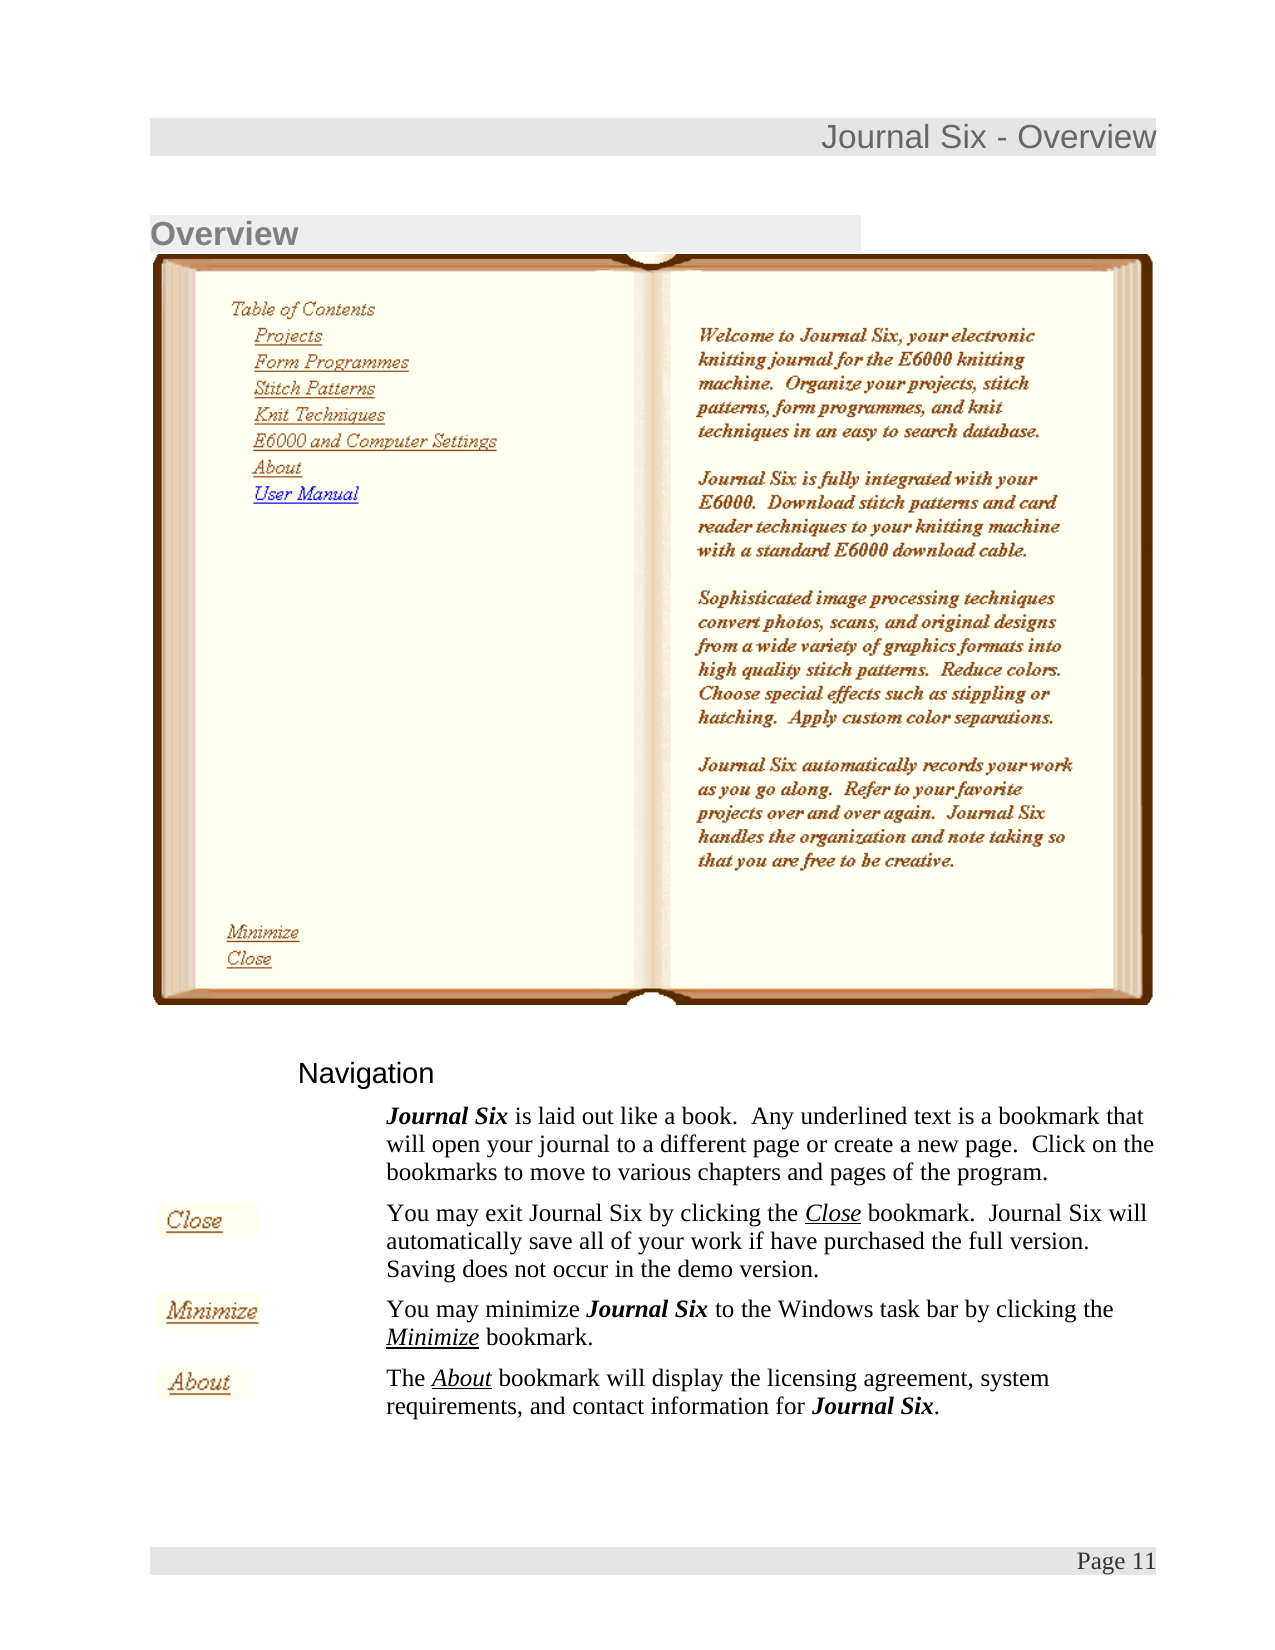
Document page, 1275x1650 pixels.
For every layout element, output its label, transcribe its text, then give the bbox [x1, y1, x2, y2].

picture [157, 1203, 258, 1238]
text The About bookmark will display the licensing agreement, system requirements, and contact information for Journal Six. [386, 1364, 1156, 1420]
subtitle Overview [150, 215, 861, 252]
picture [157, 1367, 247, 1400]
subtitle Navigation [298, 1057, 1156, 1090]
text You may minimize Journal Six to the Windows task bar by clicking the Minimize bookmark. [386, 1295, 1156, 1351]
picture [153, 254, 1154, 1005]
picture [157, 1293, 262, 1329]
text You may exit Journal Six by clicking the Close bookmark. Journal Six will automatically save all of your work if have purchased the full version. Saving does not occur in the demo version. [386, 1199, 1156, 1283]
text Journal Six is laid out like a book. Any underlined text is a bookmark that will open your journal to a different page or create a new page. Click on the bookmarks to move to various chapters and pages of the program. [386, 1102, 1156, 1186]
